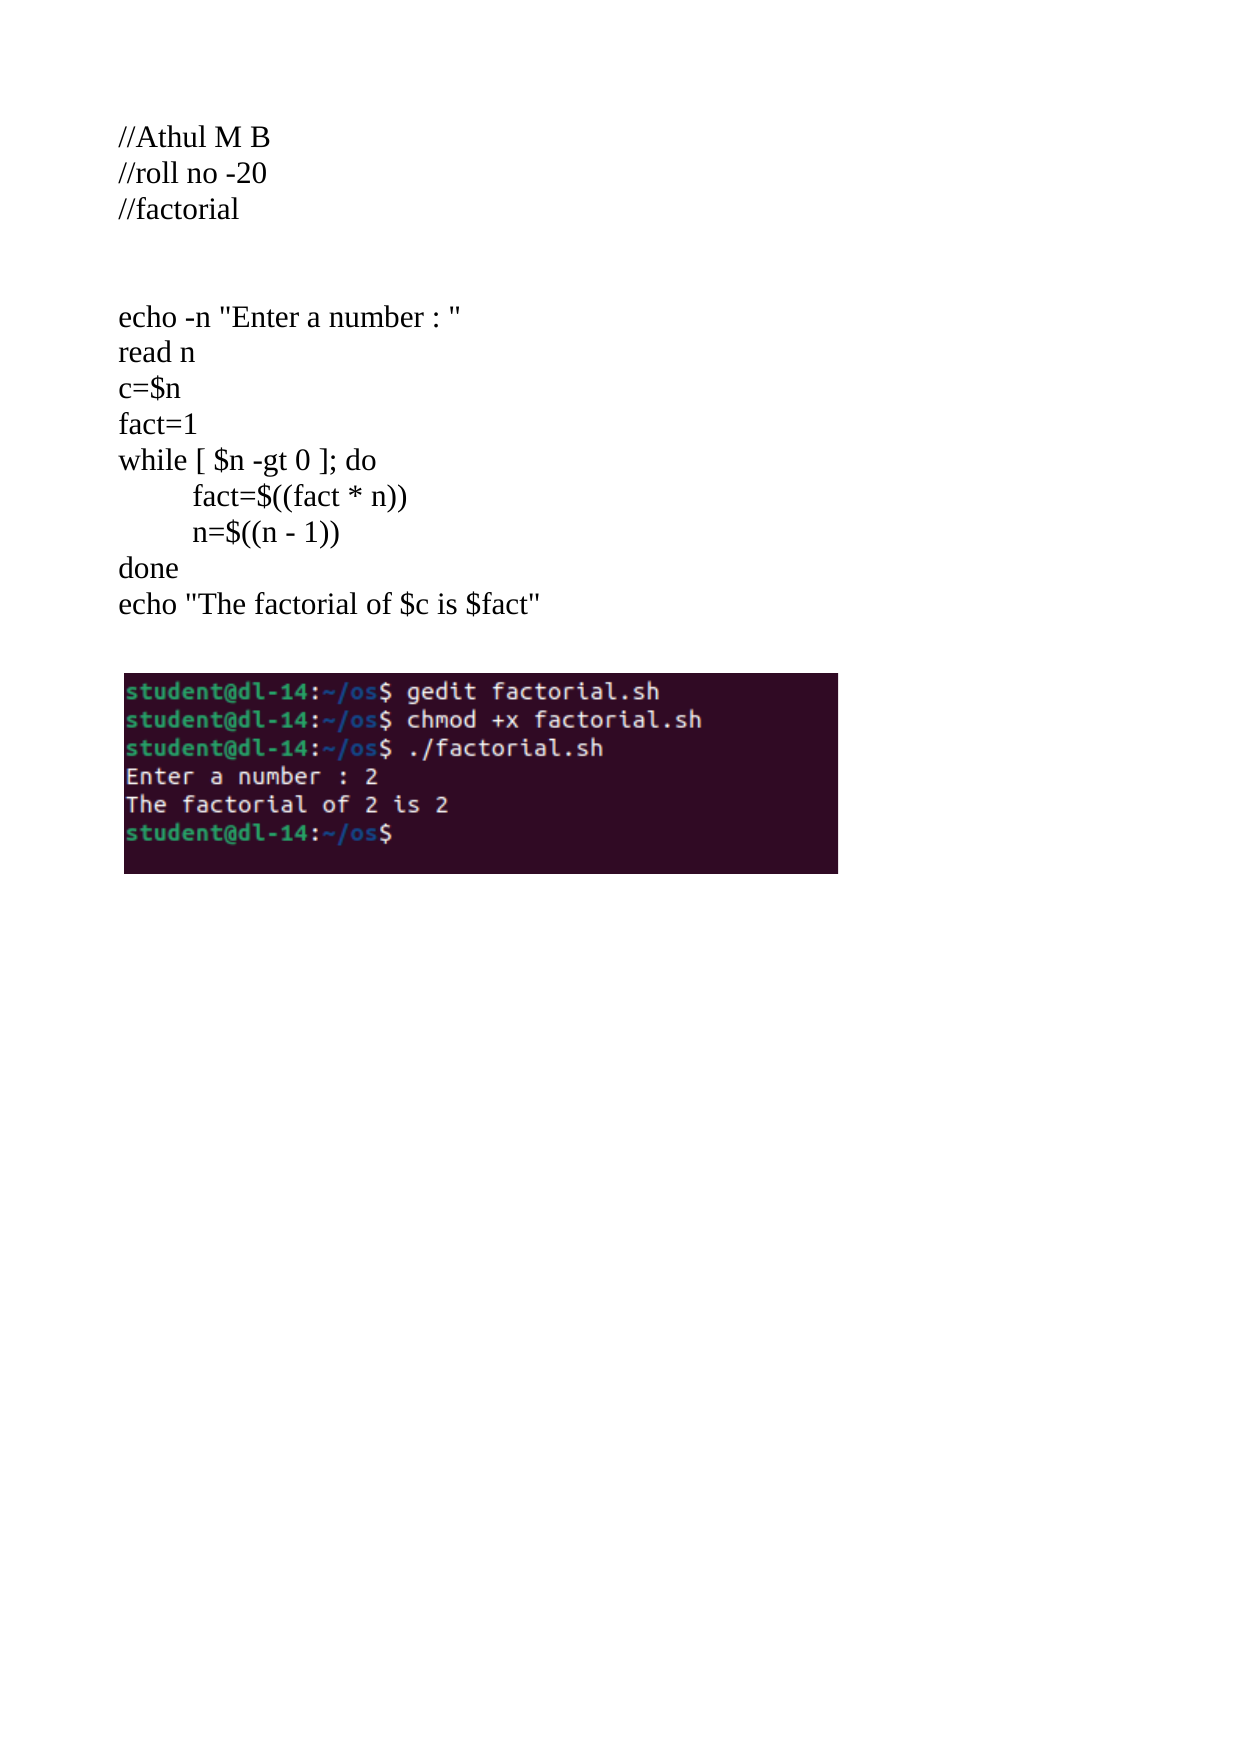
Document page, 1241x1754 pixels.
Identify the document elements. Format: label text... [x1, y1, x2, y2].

text while [ $n -gt 0 ]; do [118, 442, 1122, 477]
text fact=$((fact * n)) [118, 477, 1122, 513]
text fact=1 [118, 406, 1122, 442]
text //roll no -20 [118, 154, 1122, 190]
picture [124, 673, 839, 874]
text echo -n "Enter a number : " [118, 298, 1122, 334]
text echo "The factorial of $c is $fact" [118, 585, 1122, 621]
text c=$n [118, 370, 1122, 406]
text done [118, 549, 1122, 585]
text //factorial [118, 190, 1122, 226]
text n=$((n - 1)) [118, 513, 1122, 549]
text //Athul M B [118, 118, 1122, 154]
text read n [118, 334, 1122, 370]
